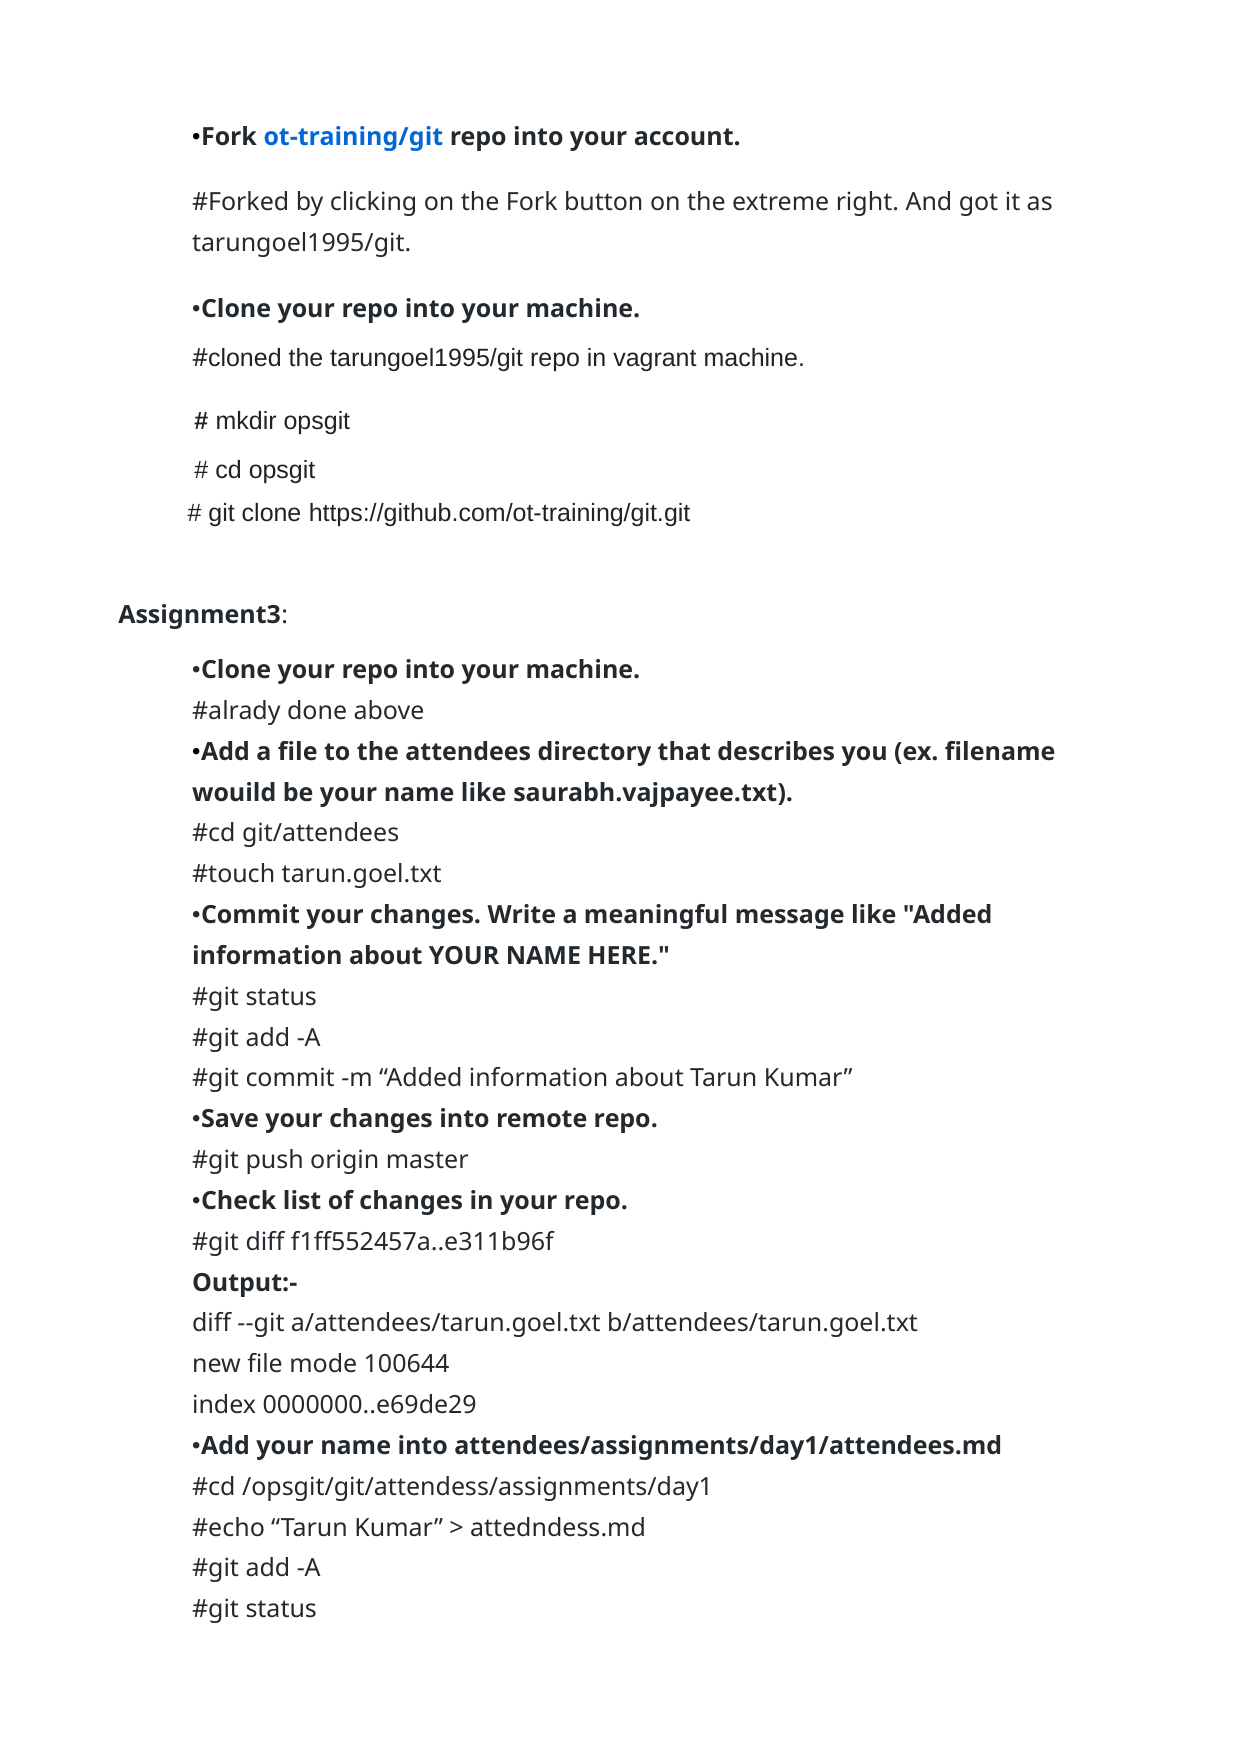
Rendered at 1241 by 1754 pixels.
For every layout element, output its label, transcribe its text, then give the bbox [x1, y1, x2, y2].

list #echo “Tarun Kumar” > attedndess.md [118, 1509, 1122, 1543]
list Commit your changes. Write a meaningful message like "Added information about YOUR NAME HERE." [118, 897, 1122, 972]
list #git status [118, 978, 1122, 1012]
list #Forked by clicking on the Fork button on the extreme right. And got it as tarungoel1995/git. [118, 184, 1122, 259]
list #git push origin master [118, 1142, 1122, 1176]
list #cd git/attendees [118, 815, 1122, 849]
list Check list of changes in your repo. [118, 1182, 1122, 1217]
text Assignment3: [118, 596, 1122, 630]
list #git diff f1ff552457a..e311b96f [118, 1223, 1122, 1257]
text # mkdir opsgit [118, 406, 1122, 435]
list Output:- [118, 1264, 1122, 1298]
list #git add -A [118, 1019, 1122, 1053]
list Clone your repo into your machine. [118, 652, 1122, 686]
list Fork ot-training/git repo into your account. [118, 118, 1122, 152]
list #git commit -m “Added information about Tarun Kumar” [118, 1060, 1122, 1094]
text # cd opsgit [118, 455, 1122, 484]
list Clone your repo into your machine. [118, 291, 1122, 325]
list Add a file to the attendees directory that describes you (ex. filename wouild be your name like saurabh.vajpayee.txt). [118, 733, 1122, 808]
list #touch tarun.goel.txt [118, 856, 1122, 890]
list #cd /opsgit/git/attendess/assignments/day1 [118, 1468, 1122, 1502]
list #git status [118, 1591, 1122, 1625]
list new file mode 100644 [118, 1346, 1122, 1380]
list #alrady done above [118, 692, 1122, 727]
list #cloned the tarungoel1995/git repo in vagrant machine. [118, 340, 1122, 374]
text # git clone https://github.com/ot-training/git.git [118, 498, 1122, 527]
list diff --git a/attendees/tarun.goel.txt b/attendees/tarun.goel.txt [118, 1305, 1122, 1339]
list Save your changes into remote repo. [118, 1101, 1122, 1135]
list #git add -A [118, 1550, 1122, 1584]
list Add your name into attendees/assignments/day1/attendees.md [118, 1427, 1122, 1462]
list index 0000000..e69de29 [118, 1387, 1122, 1421]
